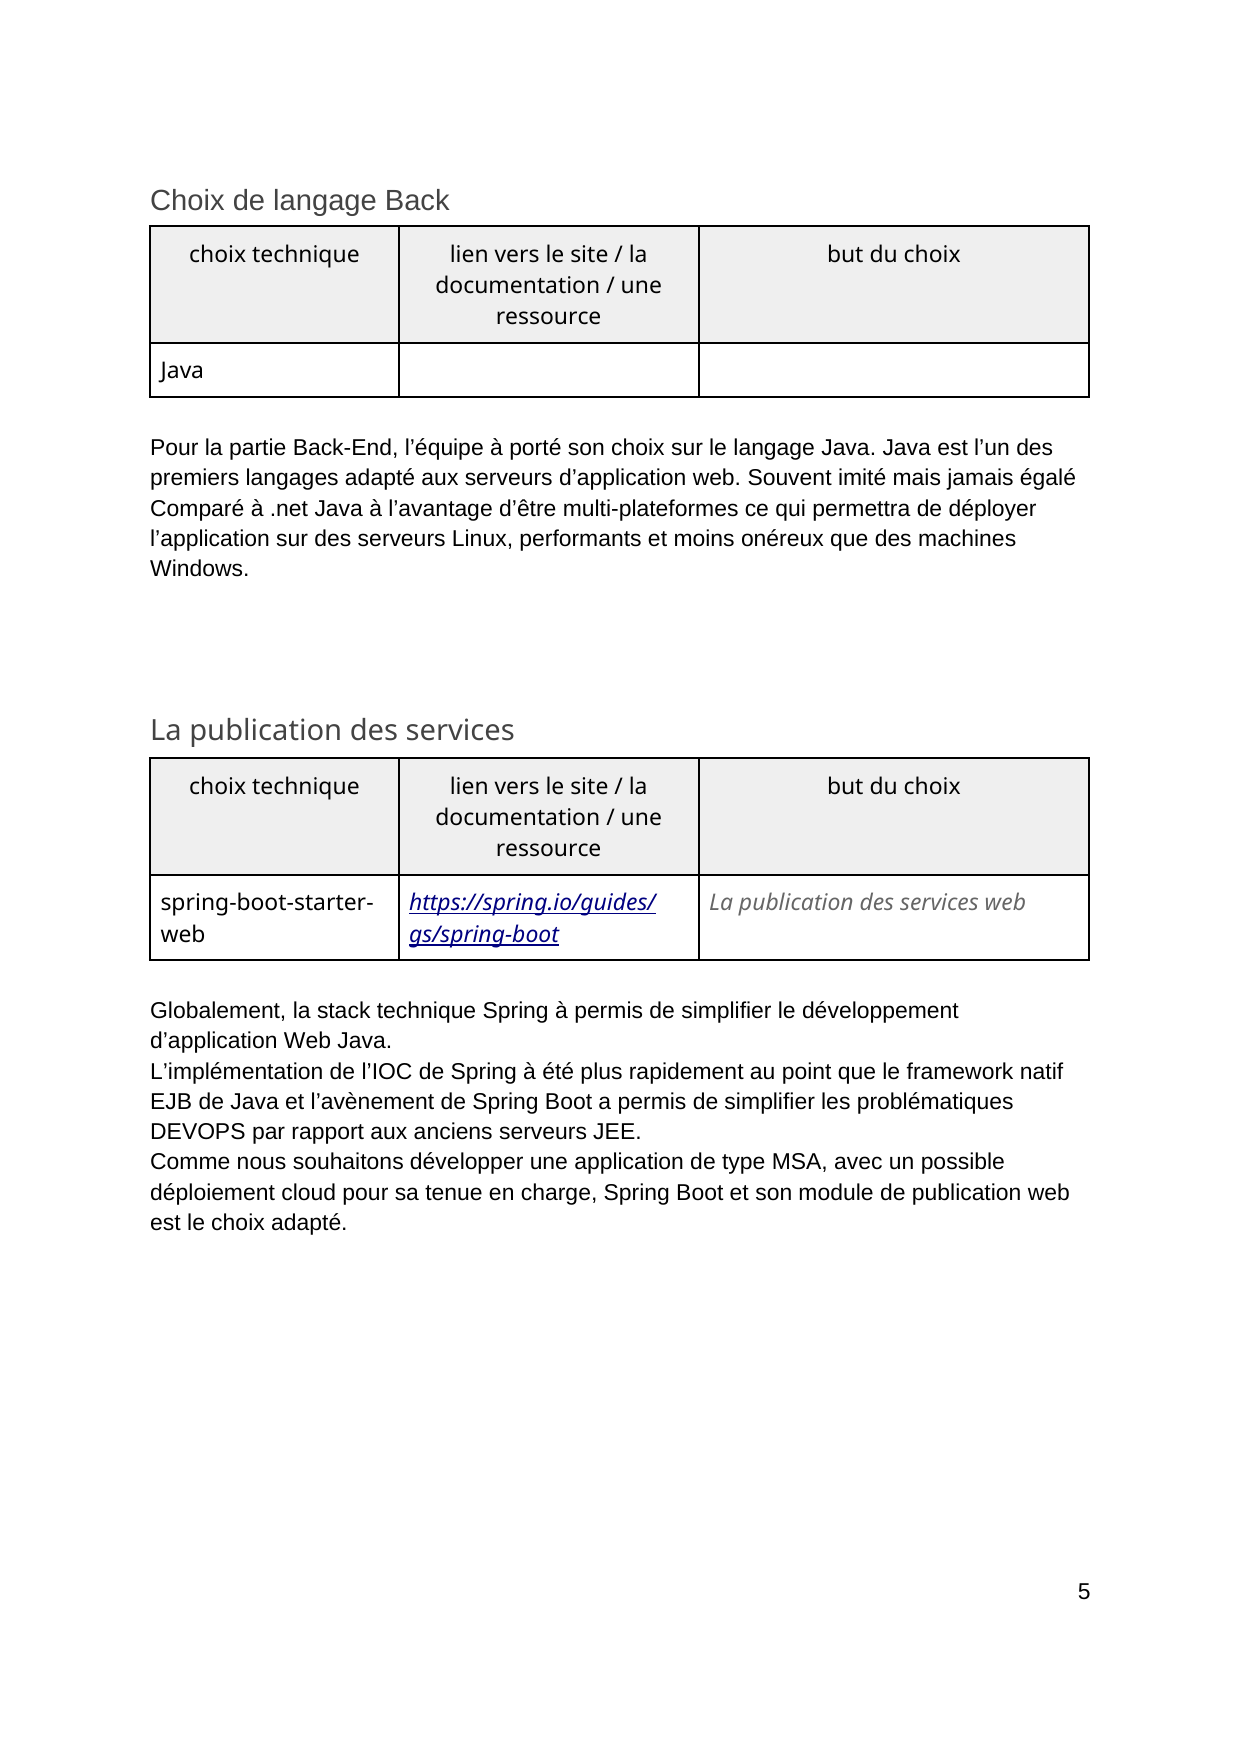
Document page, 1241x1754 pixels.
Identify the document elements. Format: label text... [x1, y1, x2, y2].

table_header but du choix [700, 227, 1088, 342]
table_cell spring-boot-starter-web [151, 876, 398, 959]
text L’implémentation de l’IOC de Spring à été plus rapidement au point que le framework natif EJB de Java et l’avènement de Spring Boot a permis de simplifier les problématiques DEVOPS par rapport aux anciens serveurs JEE. [150, 1058, 1090, 1144]
text Pour la partie Back-End, l’équipe à porté son choix sur le langage Java. Java est l’un des premiers langages adapté aux serveurs d’application web. Souvent imité mais jamais égalé Comparé à .net Java à l’avantage d’être multi-plateformes ce qui permettra de déployer l’application sur des serveurs Linux, performants et moins onéreux que des machines Windows. [150, 434, 1090, 581]
subtitle Choix de langage Back [150, 183, 1090, 217]
text Comme nous souhaitons développer une application de type MSA, avec un possible déploiement cloud pour sa tenue en charge, Spring Boot et son module de publication web est le choix adapté. [150, 1148, 1090, 1235]
table_header lien vers le site / la documentation / une ressource [400, 227, 698, 342]
text Globalement, la stack technique Spring à permis de simplifier le développement d’application Web Java. [150, 997, 1090, 1054]
table_header choix technique [151, 227, 398, 342]
table_header lien vers le site / la documentation / une ressource [400, 759, 698, 874]
table_cell La publication des services web [700, 876, 1088, 959]
table_cell https://spring.io/guides/gs/spring-boot [400, 876, 698, 959]
subtitle La publication des services [150, 709, 1090, 749]
table_header but du choix [700, 759, 1088, 874]
table_header choix technique [151, 759, 398, 874]
table_cell Java [151, 344, 398, 396]
table_cell [400, 344, 698, 396]
table_cell [700, 344, 1088, 396]
